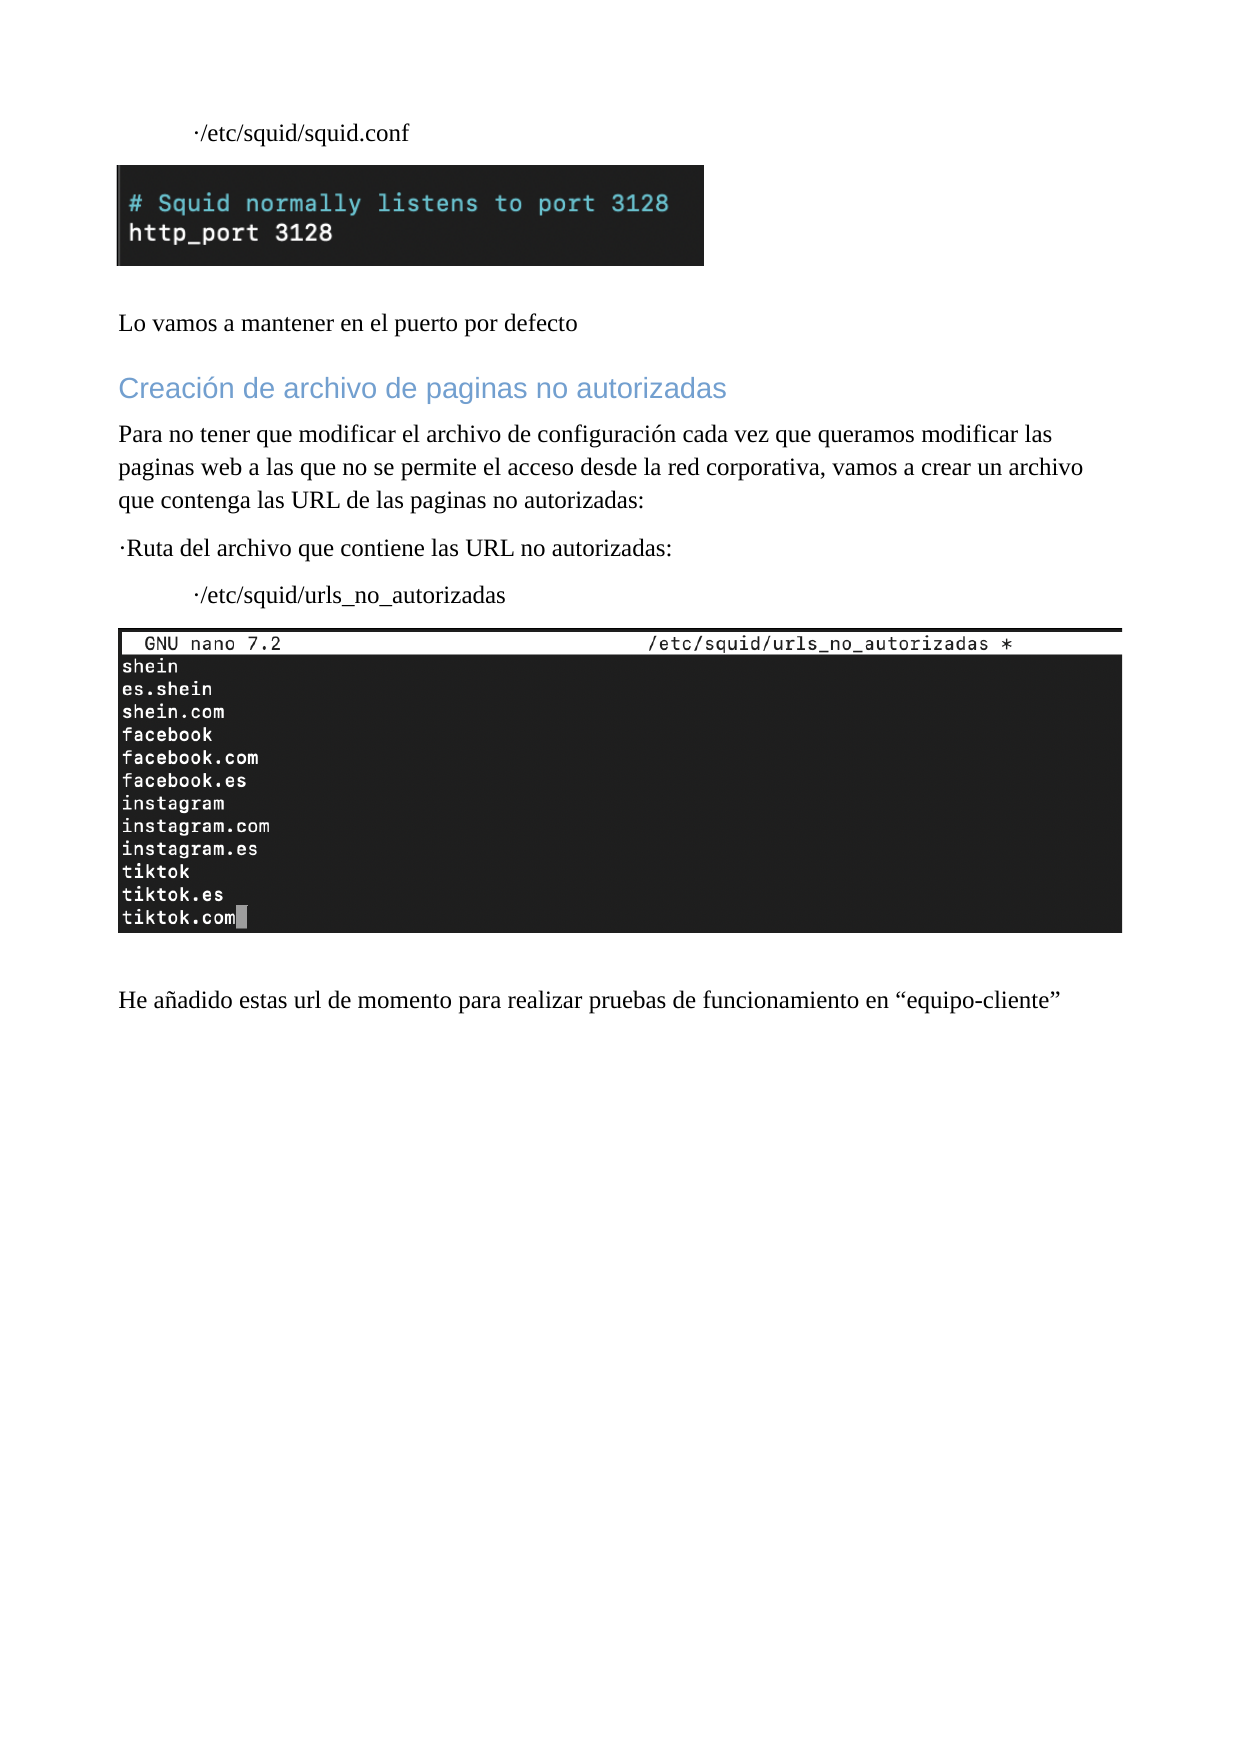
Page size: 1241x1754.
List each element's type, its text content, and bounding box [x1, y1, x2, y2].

text ·/etc/squid/urls_no_autorizadas [118, 581, 1122, 609]
text ·Ruta del archivo que contiene las URL no autorizadas: [118, 533, 1122, 562]
text Lo vamos a mantener en el puerto por defecto [118, 308, 1122, 337]
text ·/etc/squid/squid.conf [118, 118, 1122, 147]
picture [116, 165, 704, 266]
text He añadido estas url de momento para realizar pruebas de funcionamiento en “equipo-cliente” [118, 985, 1122, 1013]
subtitle Creación de archivo de paginas no autorizadas [118, 371, 1122, 404]
picture [118, 628, 1123, 933]
text Para no tener que modificar el archivo de configuración cada vez que queramos modificar las paginas web a las que no se permite el acceso desde la red corporativa, vamos a crear un archivo que contenga las URL de las paginas no autorizadas: [118, 419, 1122, 514]
